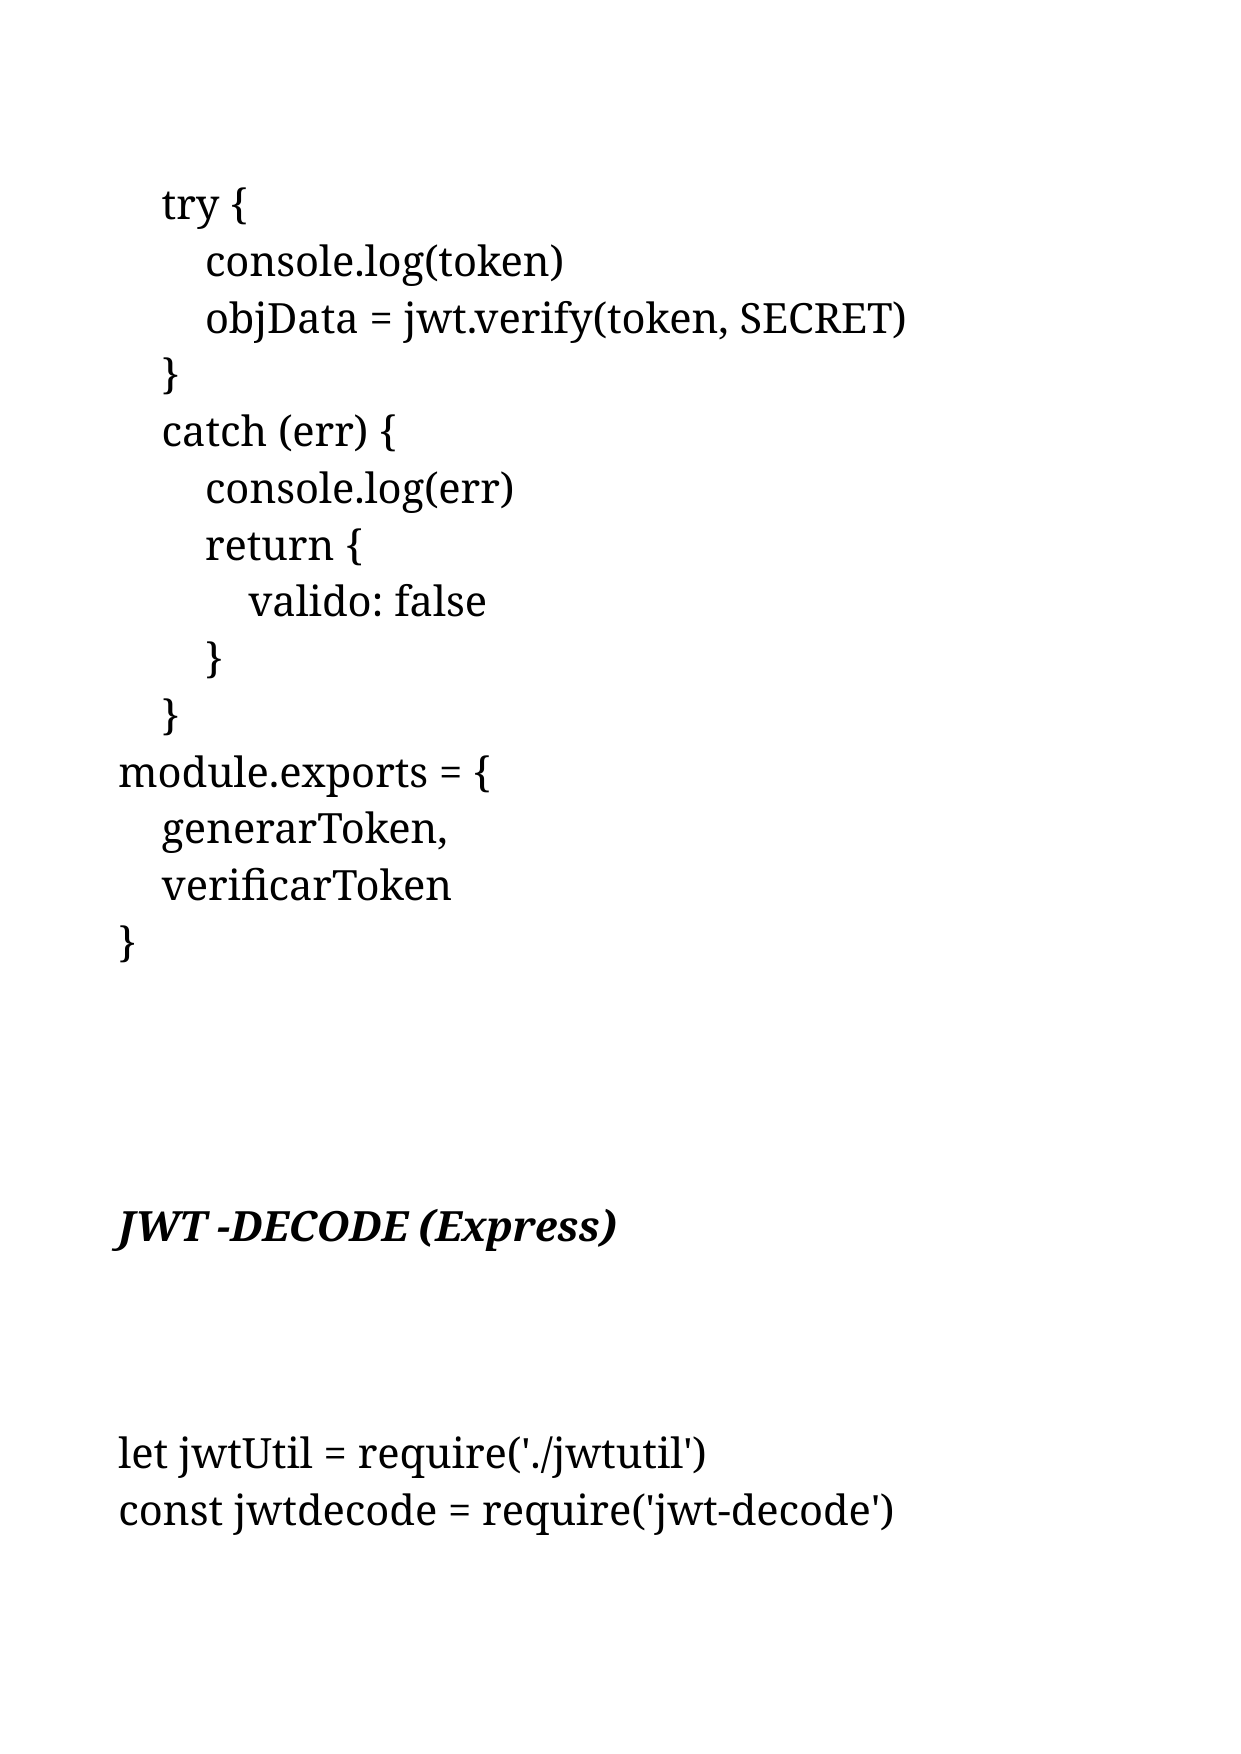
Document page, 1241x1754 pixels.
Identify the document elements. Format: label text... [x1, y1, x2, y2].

text try { [118, 175, 1122, 232]
text console.log(err) [118, 459, 1122, 516]
text objData = jwt.verify(token, SECRET) [118, 288, 1122, 345]
text module.exports = { [118, 743, 1122, 799]
text return { [118, 516, 1122, 572]
text const jwtdecode = require('jwt-decode') [118, 1481, 1122, 1537]
text console.log(token) [118, 232, 1122, 288]
text } [118, 345, 1122, 402]
text valido: false [118, 572, 1122, 629]
text } [118, 686, 1122, 743]
text JWT -DECODE (Express) [118, 1197, 1122, 1253]
text catch (err) { [118, 402, 1122, 459]
text generarToken, [118, 799, 1122, 856]
text verificarToken [118, 856, 1122, 913]
text } [118, 913, 1122, 970]
text } [118, 629, 1122, 686]
text let jwtUtil = require('./jwtutil') [118, 1424, 1122, 1481]
